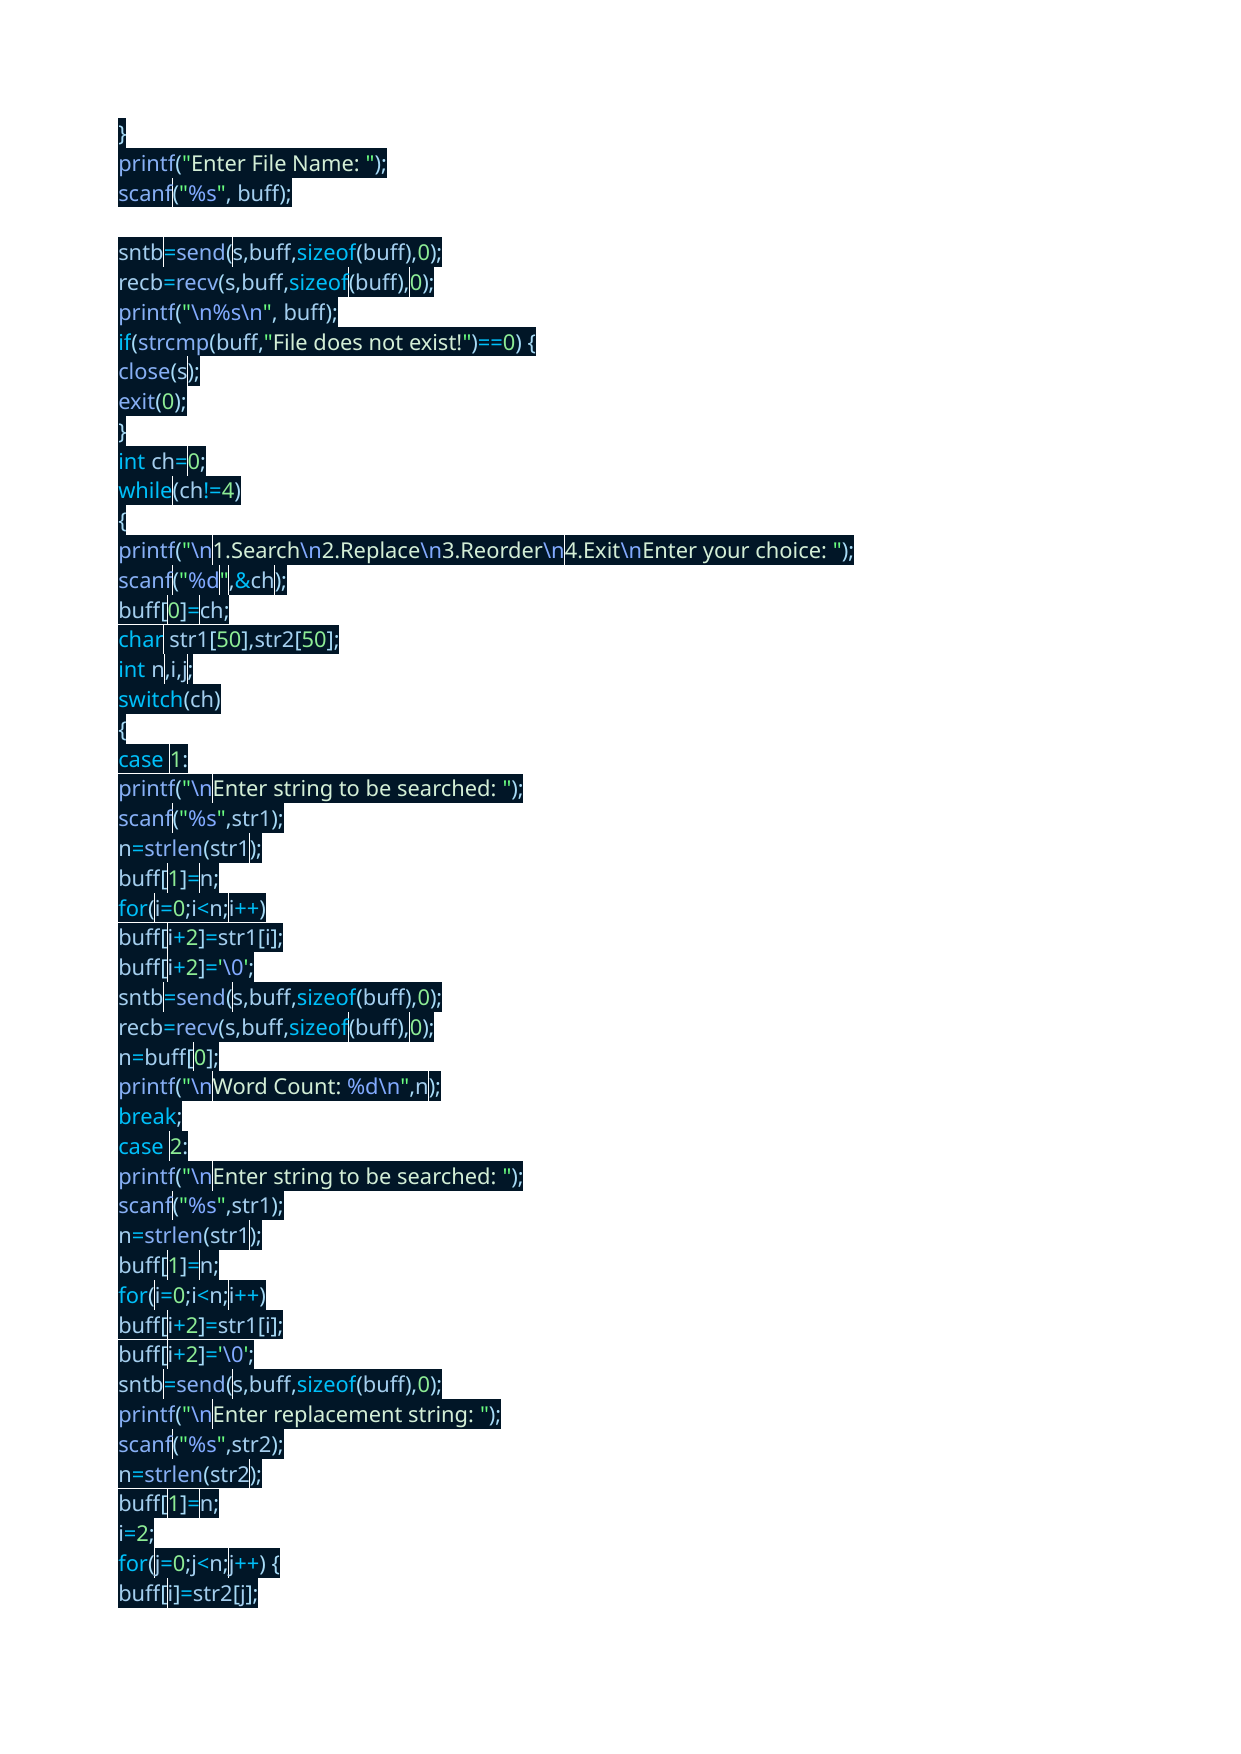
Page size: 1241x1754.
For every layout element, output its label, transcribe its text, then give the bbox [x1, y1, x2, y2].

text printf("\nWord Count: %d\n",n); [118, 1071, 1122, 1101]
text buff[0]=ch; [118, 595, 1122, 624]
text for(i=0;i<n;i++) [118, 1280, 1122, 1310]
text recb=recv(s,buff,sizeof(buff),0); [118, 267, 1122, 297]
text sntb=send(s,buff,sizeof(buff),0); [118, 982, 1122, 1012]
text sntb=send(s,buff,sizeof(buff),0); [118, 1369, 1122, 1399]
text buff[i]=str2[j]; [118, 1578, 1122, 1608]
text buff[i+2]=str1[i]; [118, 922, 1122, 952]
text exit(0); [118, 386, 1122, 416]
text scanf("%s",str1); [118, 1191, 1122, 1220]
text buff[i+2]='\0'; [118, 1339, 1122, 1369]
text printf("\nEnter string to be searched: "); [118, 1161, 1122, 1191]
text printf("Enter File Name: "); [118, 148, 1122, 178]
text switch(ch) [118, 684, 1122, 714]
text buff[i+2]=str1[i]; [118, 1310, 1122, 1339]
text n=strlen(str1); [118, 833, 1122, 863]
text for(i=0;i<n;i++) [118, 893, 1122, 922]
text sntb=send(s,buff,sizeof(buff),0); [118, 237, 1122, 267]
text int n,i,j; [118, 654, 1122, 684]
text { [118, 714, 1122, 744]
text } [118, 416, 1122, 446]
text recb=recv(s,buff,sizeof(buff),0); [118, 1012, 1122, 1042]
text scanf("%s", buff); [118, 178, 1122, 207]
text scanf("%d",&ch); [118, 565, 1122, 595]
text printf("\nEnter string to be searched: "); [118, 773, 1122, 803]
text while(ch!=4) [118, 476, 1122, 505]
text buff[1]=n; [118, 863, 1122, 893]
text if(strcmp(buff,"File does not exist!")==0) { [118, 327, 1122, 356]
text printf("\n%s\n", buff); [118, 297, 1122, 327]
text } [118, 118, 1122, 148]
text close(s); [118, 356, 1122, 386]
text n=buff[0]; [118, 1042, 1122, 1071]
text buff[1]=n; [118, 1250, 1122, 1280]
text case 1: [118, 744, 1122, 773]
text scanf("%s",str1); [118, 803, 1122, 833]
text char str1[50],str2[50]; [118, 624, 1122, 654]
text case 2: [118, 1131, 1122, 1161]
text buff[i+2]='\0'; [118, 952, 1122, 982]
text n=strlen(str2); [118, 1459, 1122, 1488]
text { [118, 505, 1122, 535]
text i=2; [118, 1518, 1122, 1548]
text n=strlen(str1); [118, 1220, 1122, 1250]
text scanf("%s",str2); [118, 1429, 1122, 1459]
text printf("\n1.Search\n2.Replace\n3.Reorder\n4.Exit\nEnter your choice: "); [118, 535, 1122, 565]
text buff[1]=n; [118, 1488, 1122, 1518]
text for(j=0;j<n;j++) { [118, 1548, 1122, 1578]
text int ch=0; [118, 446, 1122, 476]
text break; [118, 1101, 1122, 1131]
text printf("\nEnter replacement string: "); [118, 1399, 1122, 1429]
